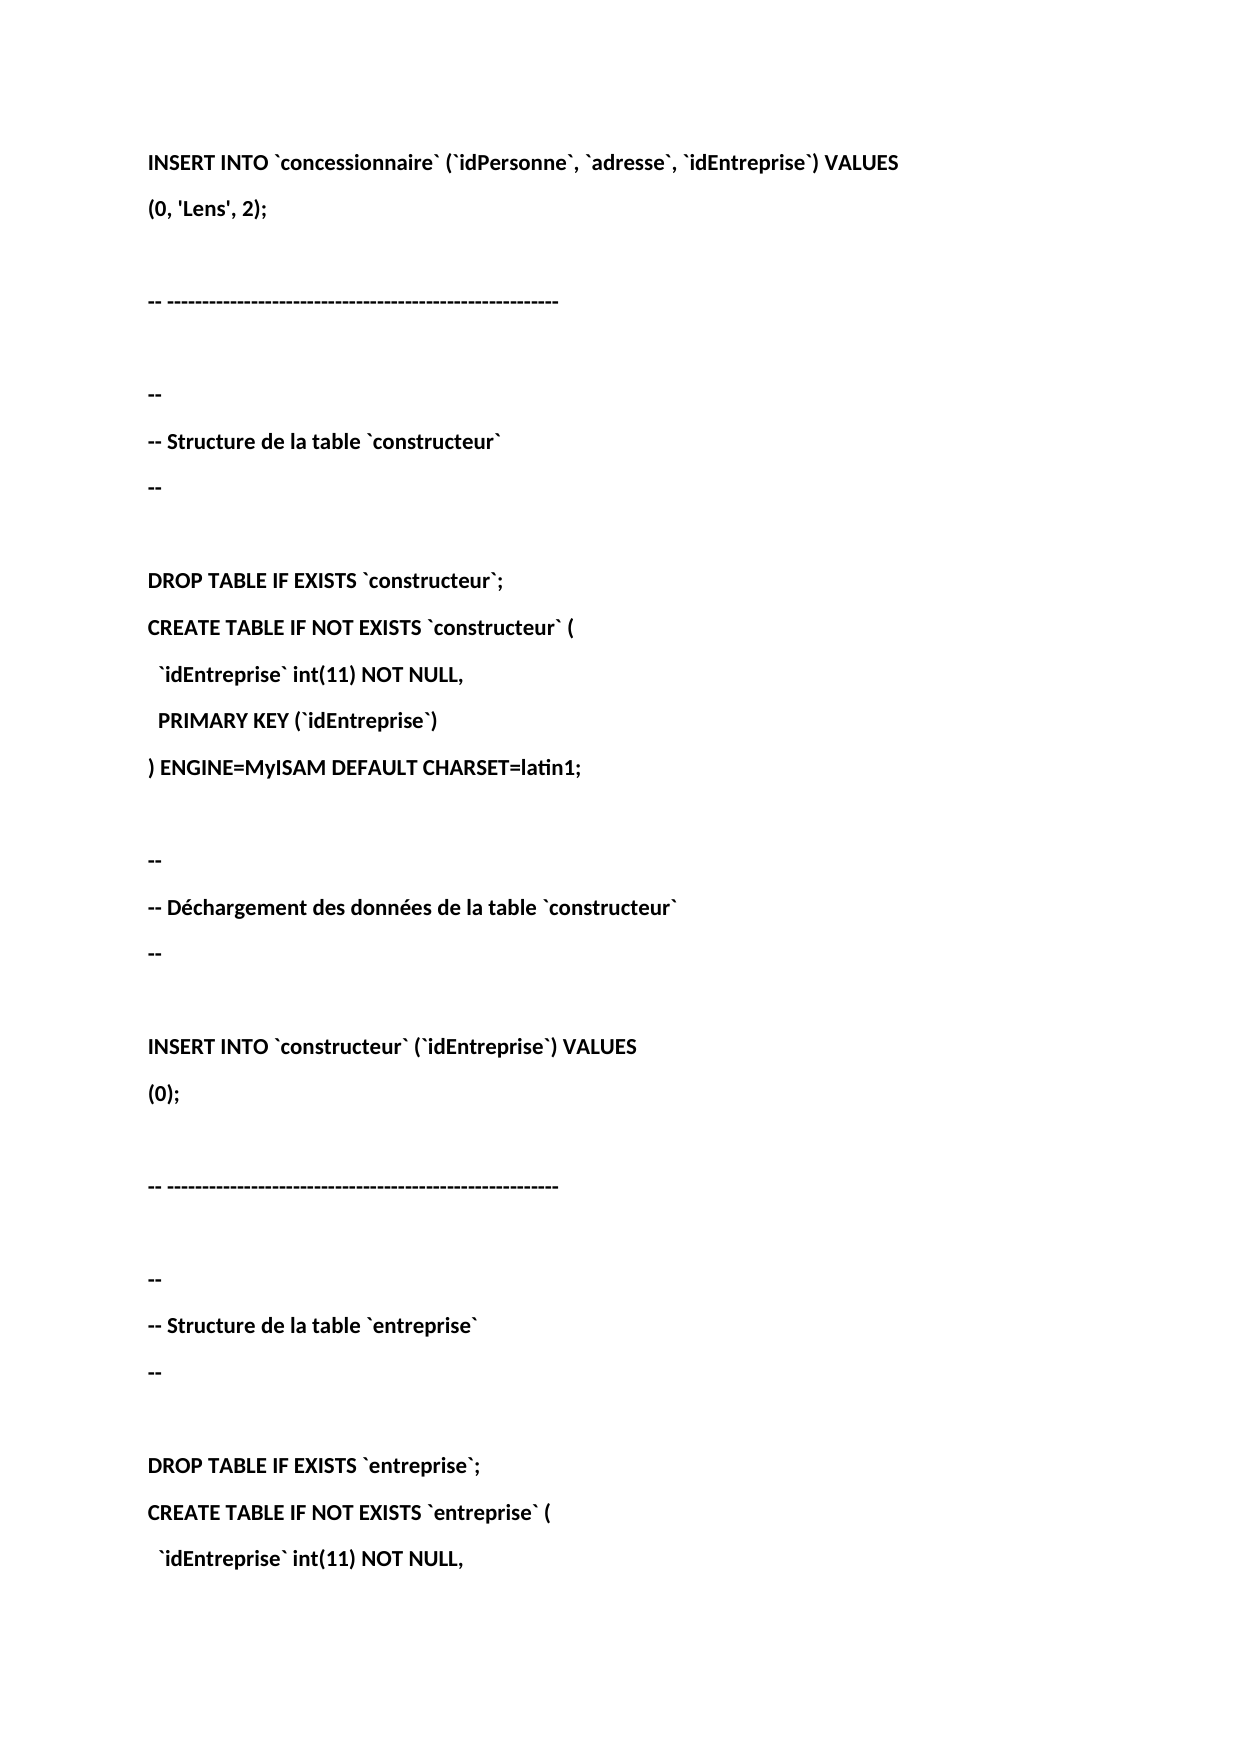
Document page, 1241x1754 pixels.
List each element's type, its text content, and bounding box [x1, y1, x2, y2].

text (0, 'Lens', 2); [148, 194, 1093, 222]
text -- -------------------------------------------------------- [148, 1172, 1093, 1200]
text -- Structure de la table `constructeur` [148, 427, 1093, 455]
text -- [148, 939, 1093, 967]
text -- [148, 846, 1093, 874]
text INSERT INTO `constructeur` (`idEntreprise`) VALUES [148, 1032, 1093, 1060]
text -- -------------------------------------------------------- [148, 287, 1093, 315]
text -- Déchargement des données de la table `constructeur` [148, 893, 1093, 921]
text PRIMARY KEY (`idEntreprise`) [148, 706, 1093, 734]
text CREATE TABLE IF NOT EXISTS `entreprise` ( [148, 1498, 1093, 1526]
text DROP TABLE IF EXISTS `constructeur`; [148, 567, 1093, 595]
text -- [148, 380, 1093, 408]
text `idEntreprise` int(11) NOT NULL, [148, 1544, 1093, 1572]
text CREATE TABLE IF NOT EXISTS `constructeur` ( [148, 613, 1093, 641]
text (0); [148, 1079, 1093, 1107]
text -- [148, 473, 1093, 502]
text -- Structure de la table `entreprise` [148, 1312, 1093, 1340]
text `idEntreprise` int(11) NOT NULL, [148, 660, 1093, 688]
text -- [148, 1358, 1093, 1386]
text -- [148, 1265, 1093, 1293]
text INSERT INTO `concessionnaire` (`idPersonne`, `adresse`, `idEntreprise`) VALUES [148, 148, 1093, 176]
text DROP TABLE IF EXISTS `entreprise`; [148, 1451, 1093, 1479]
text ) ENGINE=MyISAM DEFAULT CHARSET=latin1; [148, 753, 1093, 781]
